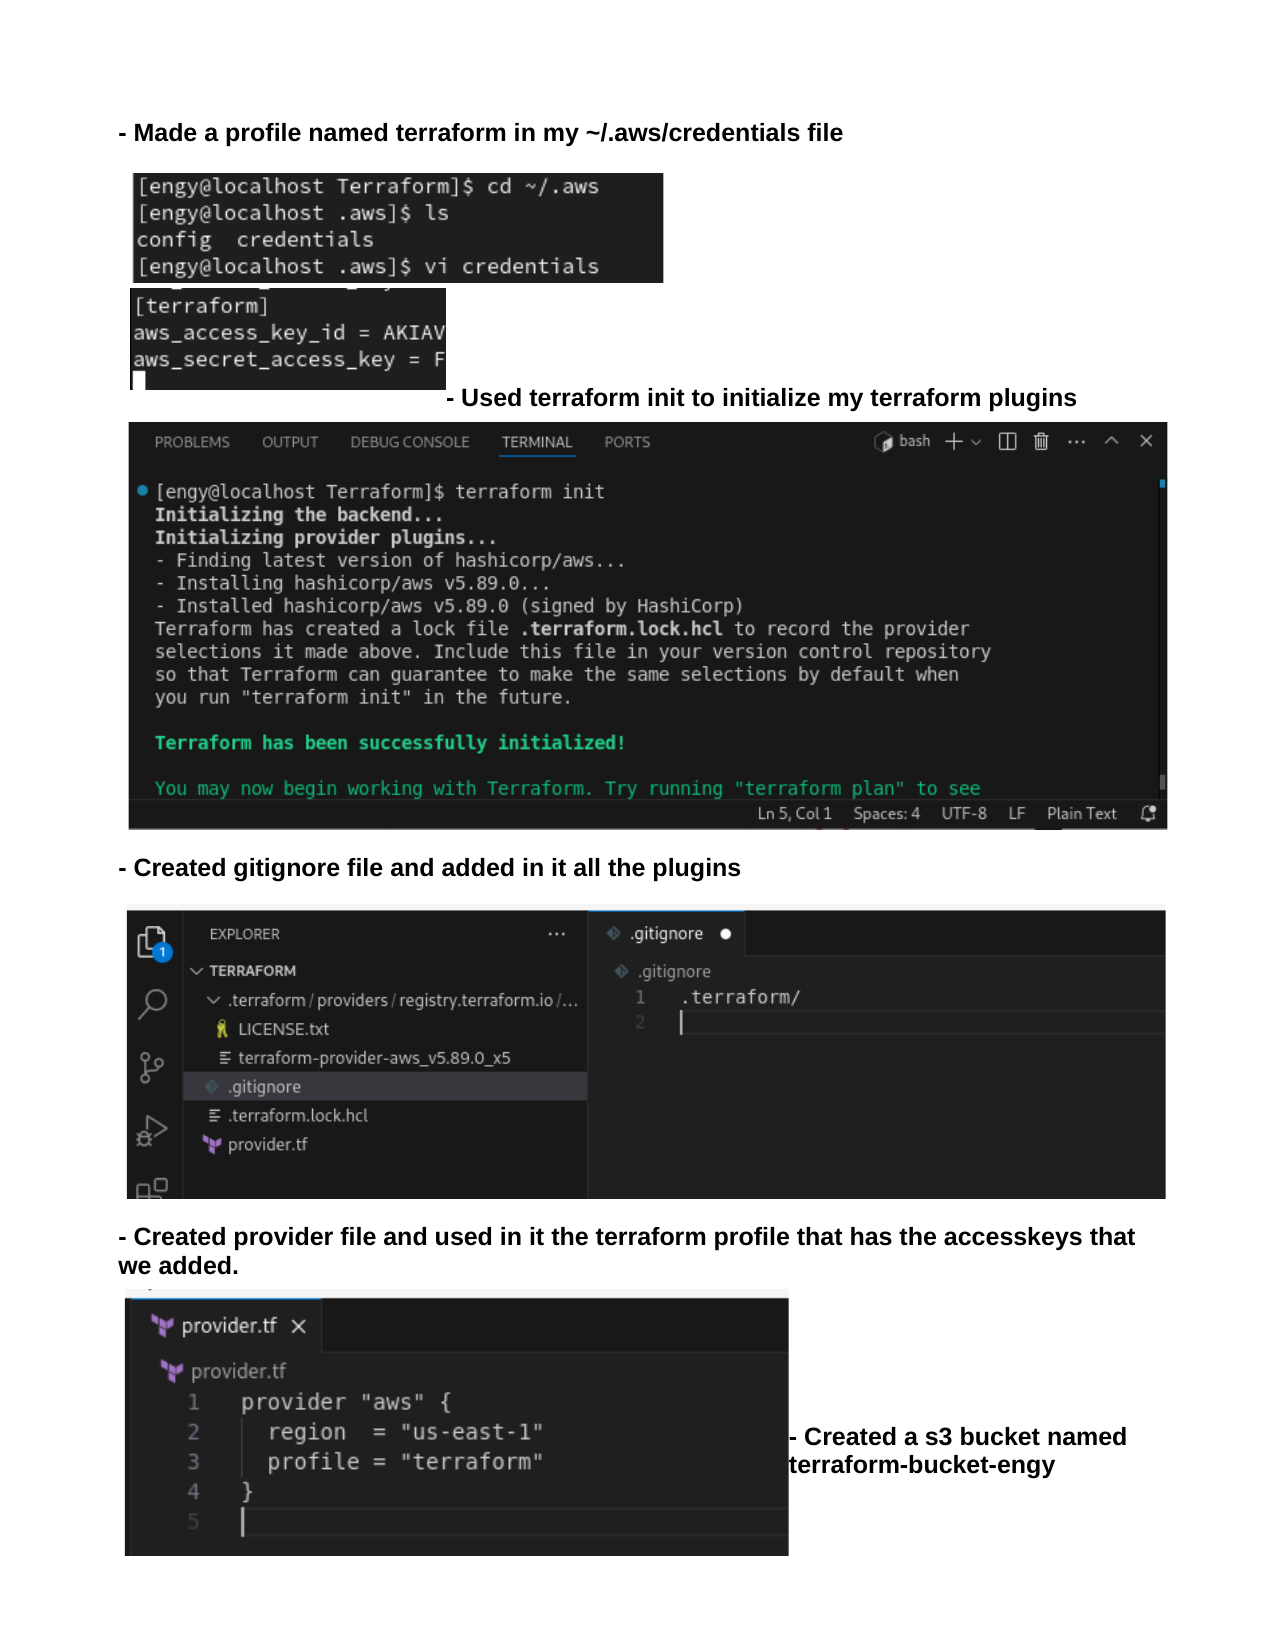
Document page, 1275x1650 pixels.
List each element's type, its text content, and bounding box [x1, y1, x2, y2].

text - Created a s3 bucket named terraform-bucket-engy [789, 1422, 1157, 1479]
picture [130, 288, 446, 390]
text - Created provider file and used in it the terraform profile that has the accesskeys that we added. [118, 1222, 1157, 1280]
picture [124, 1289, 789, 1556]
picture [132, 173, 664, 283]
text - Created gitignore file and added in it all the plugins [118, 853, 1157, 882]
text - Made a profile named terraform in my ~/.aws/credentials file [118, 118, 1157, 147]
picture [128, 422, 1168, 830]
text - Used terraform init to initialize my terraform plugins [118, 383, 1157, 412]
picture [126, 904, 1166, 1199]
